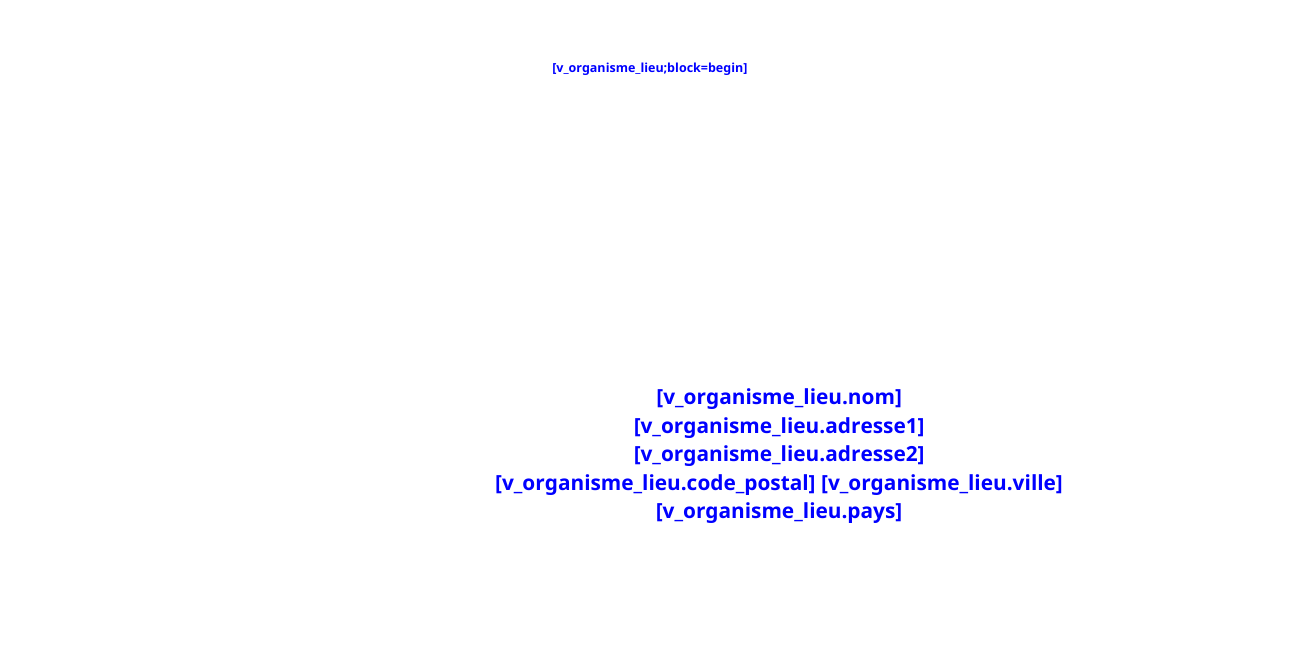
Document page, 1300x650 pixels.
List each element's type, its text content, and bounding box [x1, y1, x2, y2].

text [v_organisme_lieu.nom] [318, 382, 1240, 411]
text [v_organisme_lieu.code_postal] [v_organisme_lieu.ville] [318, 468, 1240, 496]
text [v_organisme_lieu.adresse2] [318, 439, 1240, 468]
text [v_organisme_lieu.adresse1] [318, 411, 1240, 439]
text [v_organisme_lieu.pays] [318, 496, 1240, 525]
text [v_organisme_lieu;block=begin] [59, 59, 1240, 76]
